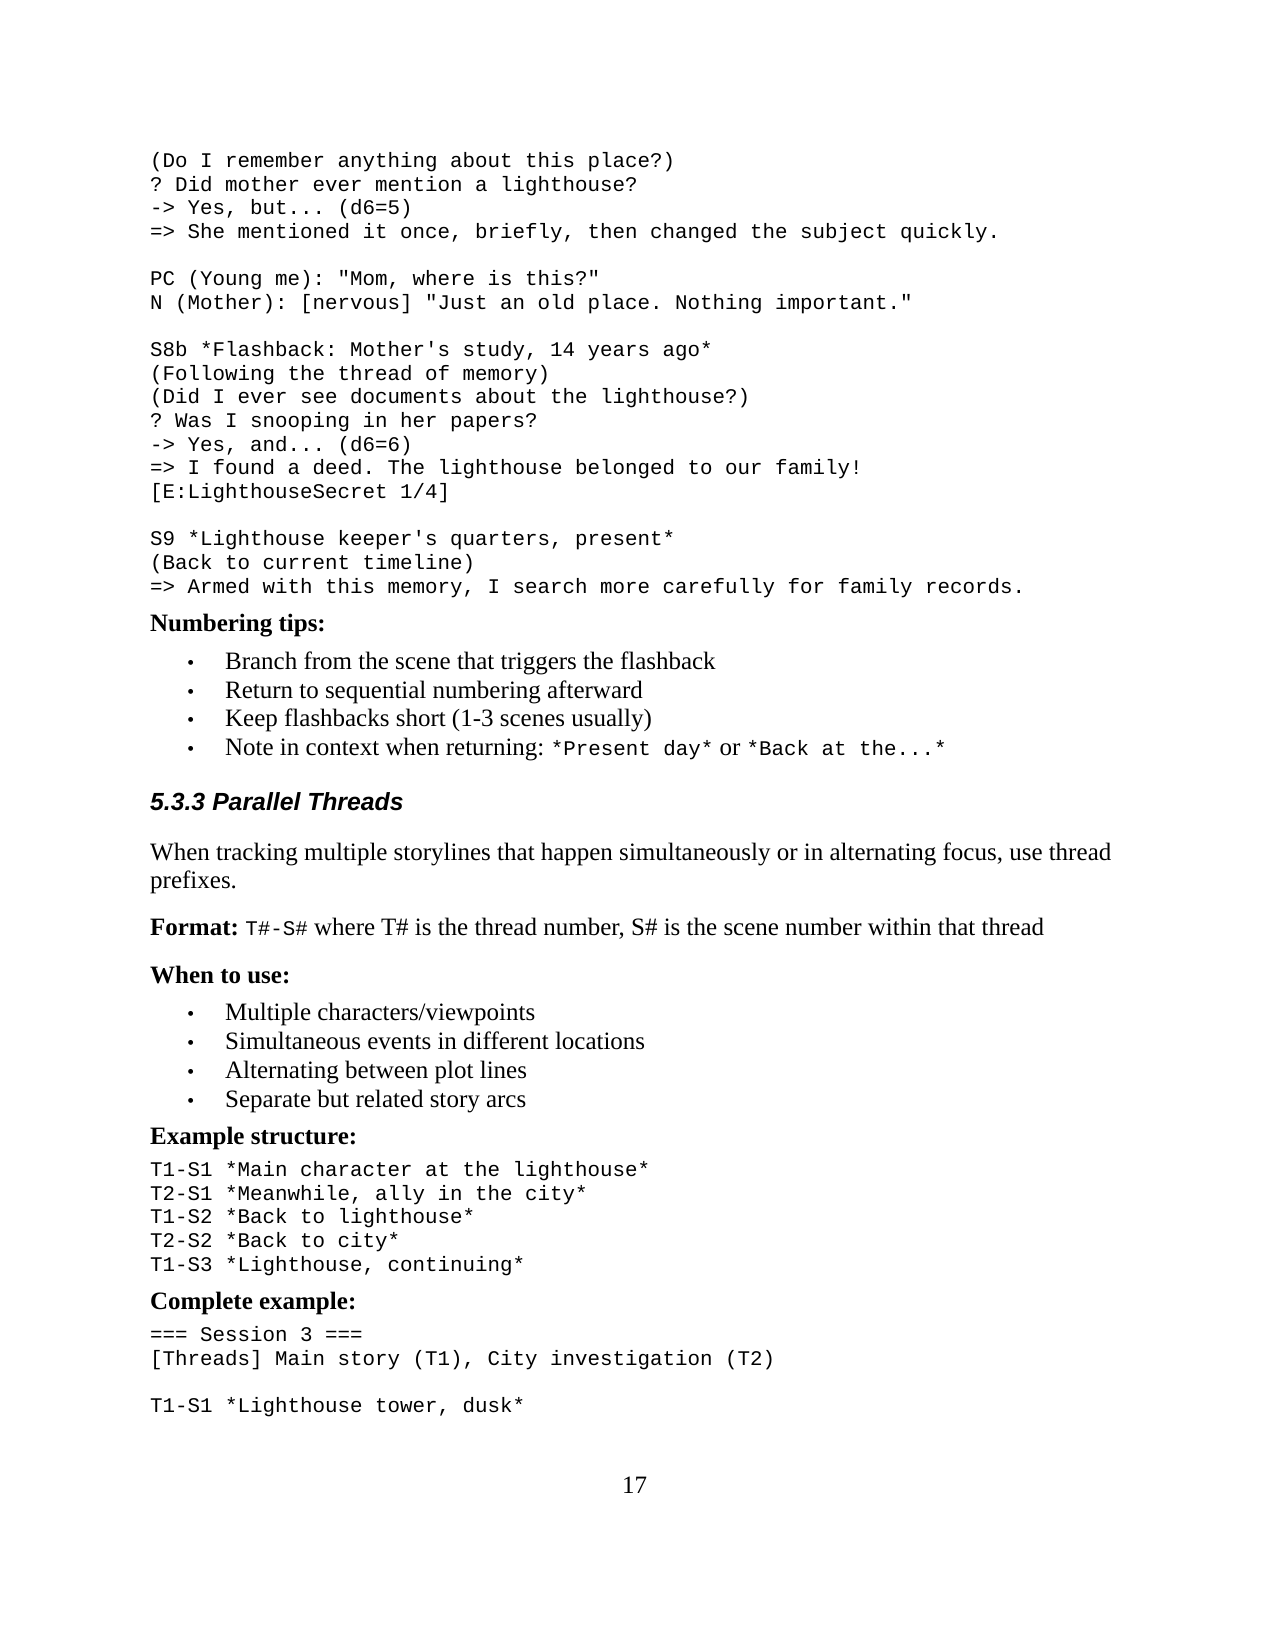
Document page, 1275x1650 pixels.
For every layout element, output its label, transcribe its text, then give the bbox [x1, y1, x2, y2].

text [E:LighthouseSecret 1/4] [150, 481, 1125, 505]
text S9 *Lighthouse keeper's quarters, present* [150, 528, 1125, 552]
text T1-S3 *Lighthouse, continuing* [150, 1254, 1125, 1277]
list Alternating between plot lines [187, 1055, 1125, 1084]
text [Threads] Main story (T1), City investigation (T2) [150, 1348, 1125, 1371]
text (Did I ever see documents about the lighthouse?) [150, 386, 1125, 410]
text T2-S1 *Meanwhile, ally in the city* [150, 1183, 1125, 1206]
text (Back to current timeline) [150, 552, 1125, 576]
list Multiple characters/viewpoints [187, 997, 1125, 1026]
list Return to sequential numbering afterward [187, 675, 1125, 703]
text ? Was I snooping in her papers? [150, 410, 1125, 434]
text S8b *Flashback: Mother's study, 14 years ago* [150, 339, 1125, 363]
text When tracking multiple storylines that happen simultaneously or in alternating focus, use thread prefixes. [150, 837, 1125, 894]
list Branch from the scene that triggers the flashback [187, 646, 1125, 675]
text T2-S2 *Back to city* [150, 1230, 1125, 1254]
list Separate but related story arcs [187, 1084, 1125, 1112]
text -> Yes, and... (d6=6) [150, 434, 1125, 457]
subtitle 5.3.3 Parallel Threads [150, 787, 1125, 815]
text Numbering tips: [150, 608, 1125, 637]
text (Following the thread of memory) [150, 363, 1125, 386]
text T1-S1 *Main character at the lighthouse* [150, 1159, 1125, 1183]
text Format: T#-S# where T# is the thread number, S# is the scene number within that thread [150, 912, 1125, 942]
text T1-S1 *Lighthouse tower, dusk* [150, 1395, 1125, 1418]
list Keep flashbacks short (1-3 scenes usually) [187, 703, 1125, 732]
list Simultaneous events in different locations [187, 1026, 1125, 1055]
text === Session 3 === [150, 1324, 1125, 1348]
text => She mentioned it once, briefly, then changed the subject quickly. [150, 221, 1125, 244]
text Example structure: [150, 1121, 1125, 1150]
text PC (Young me): "Mom, where is this?" [150, 268, 1125, 292]
text T1-S2 *Back to lighthouse* [150, 1206, 1125, 1230]
text Complete example: [150, 1286, 1125, 1315]
text (Do I remember anything about this place?) [150, 150, 1125, 174]
text ? Did mother ever mention a lighthouse? [150, 174, 1125, 197]
text When to use: [150, 960, 1125, 988]
text => Armed with this memory, I search more carefully for family records. [150, 576, 1125, 599]
text -> Yes, but... (d6=5) [150, 197, 1125, 221]
list Note in context when returning: *Present day* or *Back at the...* [187, 732, 1125, 762]
text N (Mother): [nervous] "Just an old place. Nothing important." [150, 292, 1125, 316]
text => I found a deed. The lighthouse belonged to our family! [150, 457, 1125, 481]
